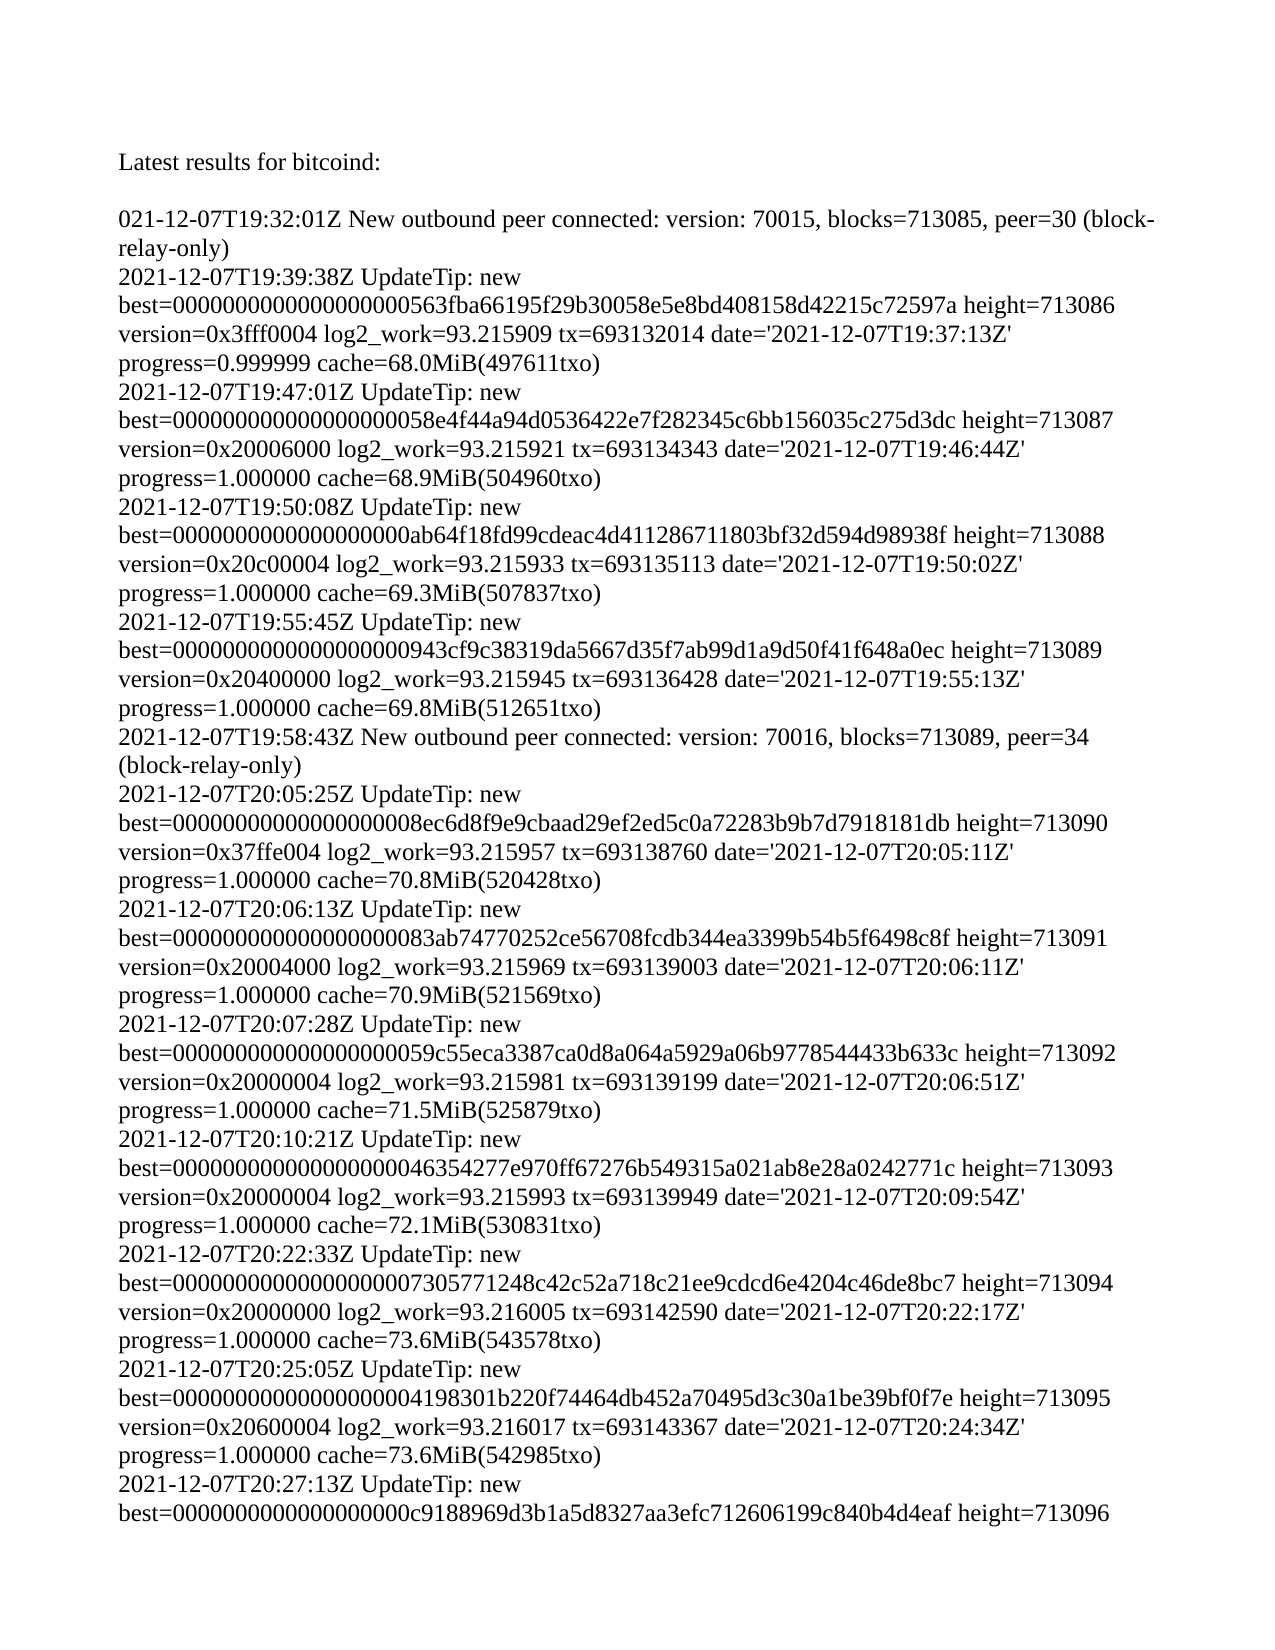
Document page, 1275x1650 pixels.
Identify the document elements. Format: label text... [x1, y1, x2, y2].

text 2021-12-07T20:27:13Z UpdateTip: new best=0000000000000000000c9188969d3b1a5d8327aa3efc712606199c840b4d4eaf height=713096 [118, 1469, 1157, 1527]
text 2021-12-07T19:50:08Z UpdateTip: new best=0000000000000000000ab64f18fd99cdeac4d411286711803bf32d594d98938f height=713088 version=0x20c00004 log2_work=93.215933 tx=693135113 date='2021-12-07T19:50:02Z' progress=1.000000 cache=69.3MiB(507837txo) [118, 492, 1157, 607]
text 2021-12-07T20:07:28Z UpdateTip: new best=000000000000000000059c55eca3387ca0d8a064a5929a06b9778544433b633c height=713092 version=0x20000004 log2_work=93.215981 tx=693139199 date='2021-12-07T20:06:51Z' progress=1.000000 cache=71.5MiB(525879txo) [118, 1009, 1157, 1124]
text 2021-12-07T19:47:01Z UpdateTip: new best=000000000000000000058e4f44a94d0536422e7f282345c6bb156035c275d3dc height=713087 version=0x20006000 log2_work=93.215921 tx=693134343 date='2021-12-07T19:46:44Z' progress=1.000000 cache=68.9MiB(504960txo) [118, 377, 1157, 492]
text 2021-12-07T20:25:05Z UpdateTip: new best=00000000000000000004198301b220f74464db452a70495d3c30a1be39bf0f7e height=713095 version=0x20600004 log2_work=93.216017 tx=693143367 date='2021-12-07T20:24:34Z' progress=1.000000 cache=73.6MiB(542985txo) [118, 1354, 1157, 1469]
text 2021-12-07T20:06:13Z UpdateTip: new best=000000000000000000083ab74770252ce56708fcdb344ea3399b54b5f6498c8f height=713091 version=0x20004000 log2_work=93.215969 tx=693139003 date='2021-12-07T20:06:11Z' progress=1.000000 cache=70.9MiB(521569txo) [118, 894, 1157, 1009]
text 2021-12-07T20:10:21Z UpdateTip: new best=000000000000000000046354277e970ff67276b549315a021ab8e28a0242771c height=713093 version=0x20000004 log2_work=93.215993 tx=693139949 date='2021-12-07T20:09:54Z' progress=1.000000 cache=72.1MiB(530831txo) [118, 1124, 1157, 1239]
text Latest results for bitcoind: [118, 147, 1157, 176]
text 2021-12-07T19:58:43Z New outbound peer connected: version: 70016, blocks=713089, peer=34 (block-relay-only) [118, 722, 1157, 779]
text 021-12-07T19:32:01Z New outbound peer connected: version: 70015, blocks=713085, peer=30 (block-relay-only) [118, 204, 1157, 262]
text 2021-12-07T20:22:33Z UpdateTip: new best=00000000000000000007305771248c42c52a718c21ee9cdcd6e4204c46de8bc7 height=713094 version=0x20000000 log2_work=93.216005 tx=693142590 date='2021-12-07T20:22:17Z' progress=1.000000 cache=73.6MiB(543578txo) [118, 1239, 1157, 1354]
text 2021-12-07T20:05:25Z UpdateTip: new best=00000000000000000008ec6d8f9e9cbaad29ef2ed5c0a72283b9b7d7918181db height=713090 version=0x37ffe004 log2_work=93.215957 tx=693138760 date='2021-12-07T20:05:11Z' progress=1.000000 cache=70.8MiB(520428txo) [118, 779, 1157, 894]
text 2021-12-07T19:55:45Z UpdateTip: new best=0000000000000000000943cf9c38319da5667d35f7ab99d1a9d50f41f648a0ec height=713089 version=0x20400000 log2_work=93.215945 tx=693136428 date='2021-12-07T19:55:13Z' progress=1.000000 cache=69.8MiB(512651txo) [118, 607, 1157, 722]
text 2021-12-07T19:39:38Z UpdateTip: new best=0000000000000000000563fba66195f29b30058e5e8bd408158d42215c72597a height=713086 version=0x3fff0004 log2_work=93.215909 tx=693132014 date='2021-12-07T19:37:13Z' progress=0.999999 cache=68.0MiB(497611txo) [118, 262, 1157, 377]
